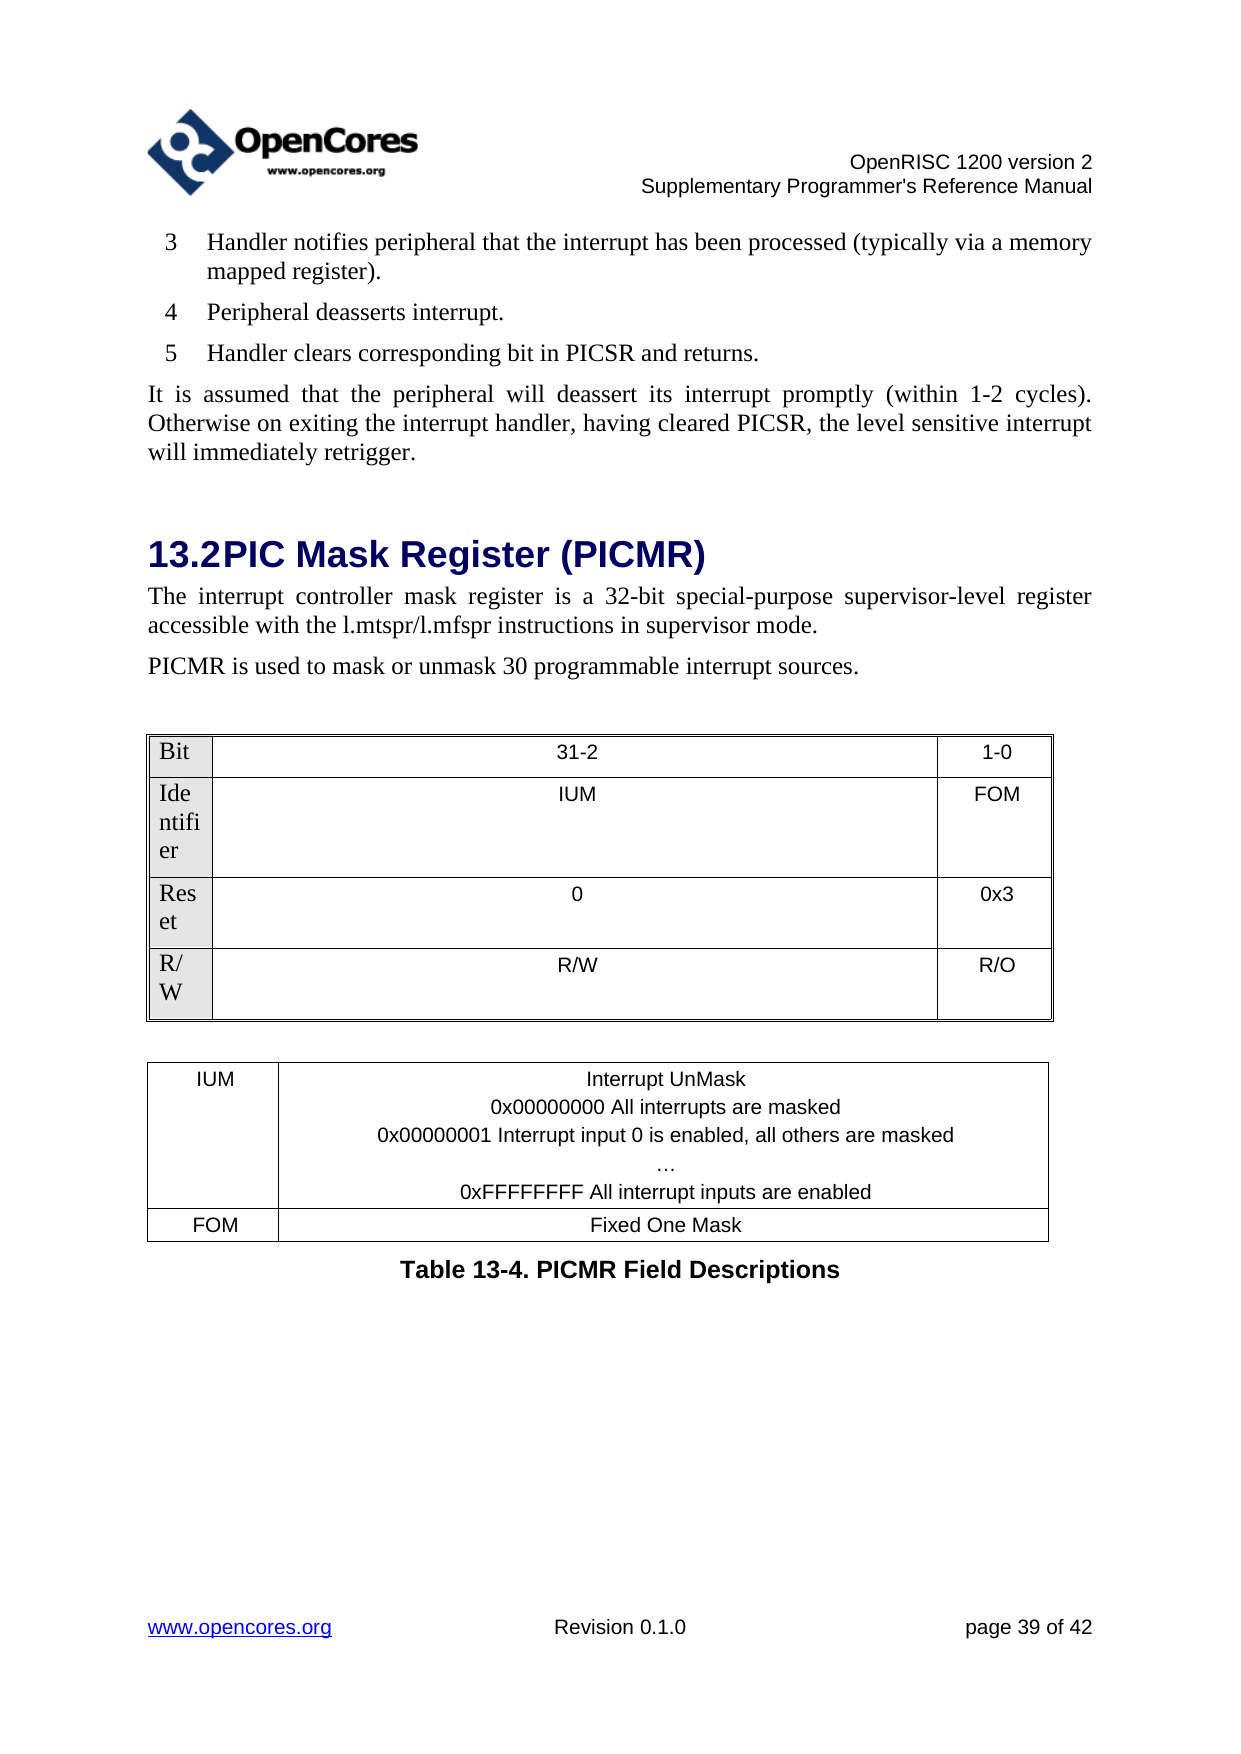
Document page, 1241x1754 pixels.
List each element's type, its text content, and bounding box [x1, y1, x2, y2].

table_header Bit [150, 737, 212, 777]
list Handler notifies peripheral that the interrupt has been processed (typically via a memory mapped register). [177, 227, 1093, 285]
table_cell R/W [213, 949, 937, 1018]
text The interrupt controller mask register is a 32-bit special-purpose supervisor-level register accessible with the l.mtspr/l.mfspr instructions in supervisor mode. [148, 581, 1093, 639]
table_cell R/O [938, 949, 1051, 1018]
table_cell Identifier [150, 778, 212, 877]
table_cell IUM [213, 778, 937, 877]
text Table 13‑4. PICMR Field Descriptions [148, 1254, 1093, 1283]
table_cell 0 [213, 878, 937, 947]
table_cell Fixed One Mask [279, 1209, 1048, 1241]
text PICMR is used to mask or unmask 30 programmable interrupt sources. [148, 651, 1093, 680]
table_header IUM [148, 1063, 278, 1208]
table_cell R/W [150, 949, 212, 1018]
table_header 1-0 [938, 737, 1051, 777]
table_header 31-2 [213, 737, 937, 777]
subtitle PIC Mask Register (PICMR) [148, 532, 1093, 575]
table_cell FOM [938, 778, 1051, 877]
table_cell FOM [148, 1209, 278, 1241]
text It is assumed that the peripheral will deassert its interrupt promptly (within 1-2 cycles). Otherwise on exiting the interrupt handler, having cleared PICSR, the level sensitive interrupt will immediately retrigger. [148, 379, 1093, 466]
table_cell Reset [150, 878, 212, 947]
picture [147, 109, 418, 196]
table_header Interrupt UnMask 0x00000000 All interrupts are masked 0x00000001 Interrupt input 0 is enabled, all others are masked … 0xFFFFFFFF All interrupt inputs are enabled [279, 1063, 1048, 1208]
table_cell 0x3 [938, 878, 1051, 947]
list Handler clears corresponding bit in PICSR and returns. [177, 338, 1093, 367]
list Peripheral deasserts interrupt. [177, 297, 1093, 326]
